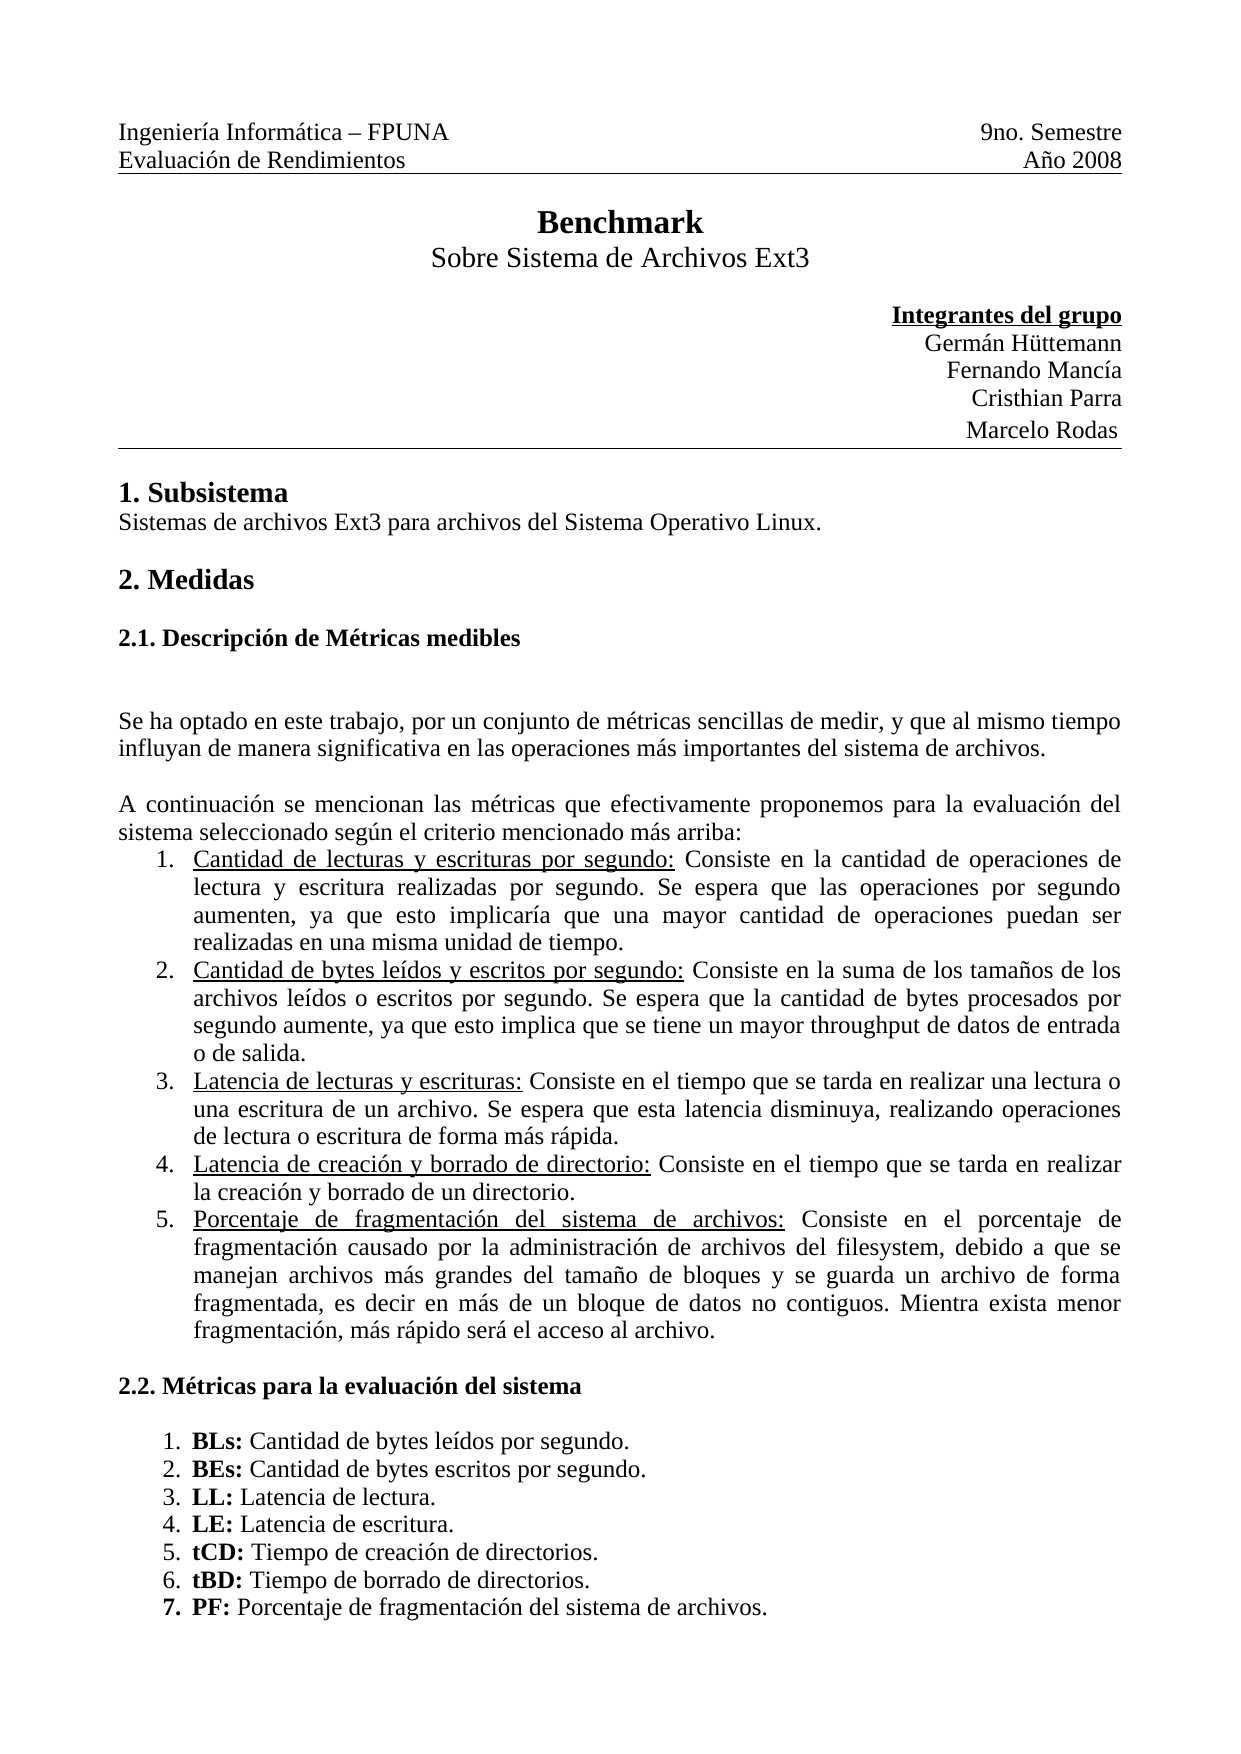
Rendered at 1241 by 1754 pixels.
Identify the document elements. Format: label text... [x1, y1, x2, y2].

list tBD: Tiempo de borrado de directorios. [162, 1566, 1122, 1593]
list LE: Latencia de escritura. [162, 1510, 1122, 1538]
text Marcelo Rodas [118, 412, 1122, 448]
list Latencia de creación y borrado de directorio: Consiste en el tiempo que se tarda en realizar la creación y borrado de un directorio. [156, 1150, 1122, 1206]
text Se ha optado en este trabajo, por un conjunto de métricas sencillas de medir, y que al mismo tiempo influyan de manera significativa en las operaciones más importantes del sistema de archivos. [118, 707, 1122, 762]
list tCD: Tiempo de creación de directorios. [162, 1538, 1122, 1566]
title 2.1. Descripción de Métricas medibles [118, 624, 1122, 651]
text Integrantes del grupo [118, 301, 1122, 329]
list Cantidad de lecturas y escrituras por segundo: Consiste en la cantidad de operaciones de lectura y escritura realizadas por segundo. Se espera que las operaciones por segundo aumenten, ya que esto implicaría que una mayor cantidad de operaciones puedan ser realizadas en una misma unidad de tiempo. [156, 845, 1122, 956]
text Fernando Mancía [118, 356, 1122, 384]
list BLs: Cantidad de bytes leídos por segundo. [162, 1427, 1122, 1455]
text Cristhian Parra [118, 384, 1122, 412]
text Germán Hüttemann [118, 329, 1122, 356]
title 2.2. Métricas para la evaluación del sistema [118, 1372, 1122, 1399]
list Porcentaje de fragmentación del sistema de archivos: Consiste en el porcentaje de fragmentación causado por la administración de archivos del filesystem, debido a que se manejan archivos más grandes del tamaño de bloques y se guarda un archivo de forma fragmentada, es decir en más de un bloque de datos no contiguos. Mientra exista menor fragmentación, más rápido será el acceso al archivo. [156, 1206, 1122, 1344]
list Cantidad de bytes leídos y escritos por segundo: Consiste en la suma de los tamaños de los archivos leídos o escritos por segundo. Se espera que la cantidad de bytes procesados por segundo aumente, ya que esto implica que se tiene un mayor throughput de datos de entrada o de salida. [156, 956, 1122, 1067]
text Sobre Sistema de Archivos Ext3 [118, 241, 1122, 273]
list Latencia de lecturas y escrituras: Consiste en el tiempo que se tarda en realizar una lectura o una escritura de un archivo. Se espera que esta latencia disminuya, realizando operaciones de lectura o escritura de forma más rápida. [156, 1067, 1122, 1150]
list LL: Latencia de lectura. [162, 1483, 1122, 1510]
title 2. Medidas [118, 564, 1122, 596]
title 1. Subsistema [118, 476, 1122, 508]
text A continuación se mencionan las métricas que efectivamente proponemos para la evaluación del sistema seleccionado según el criterio mencionado más arriba: [118, 790, 1122, 845]
text Benchmark [118, 204, 1122, 241]
list BEs: Cantidad de bytes escritos por segundo. [162, 1455, 1122, 1483]
list PF: Porcentaje de fragmentación del sistema de archivos. [162, 1593, 1122, 1621]
text Sistemas de archivos Ext3 para archivos del Sistema Operativo Linux. [118, 508, 1122, 536]
